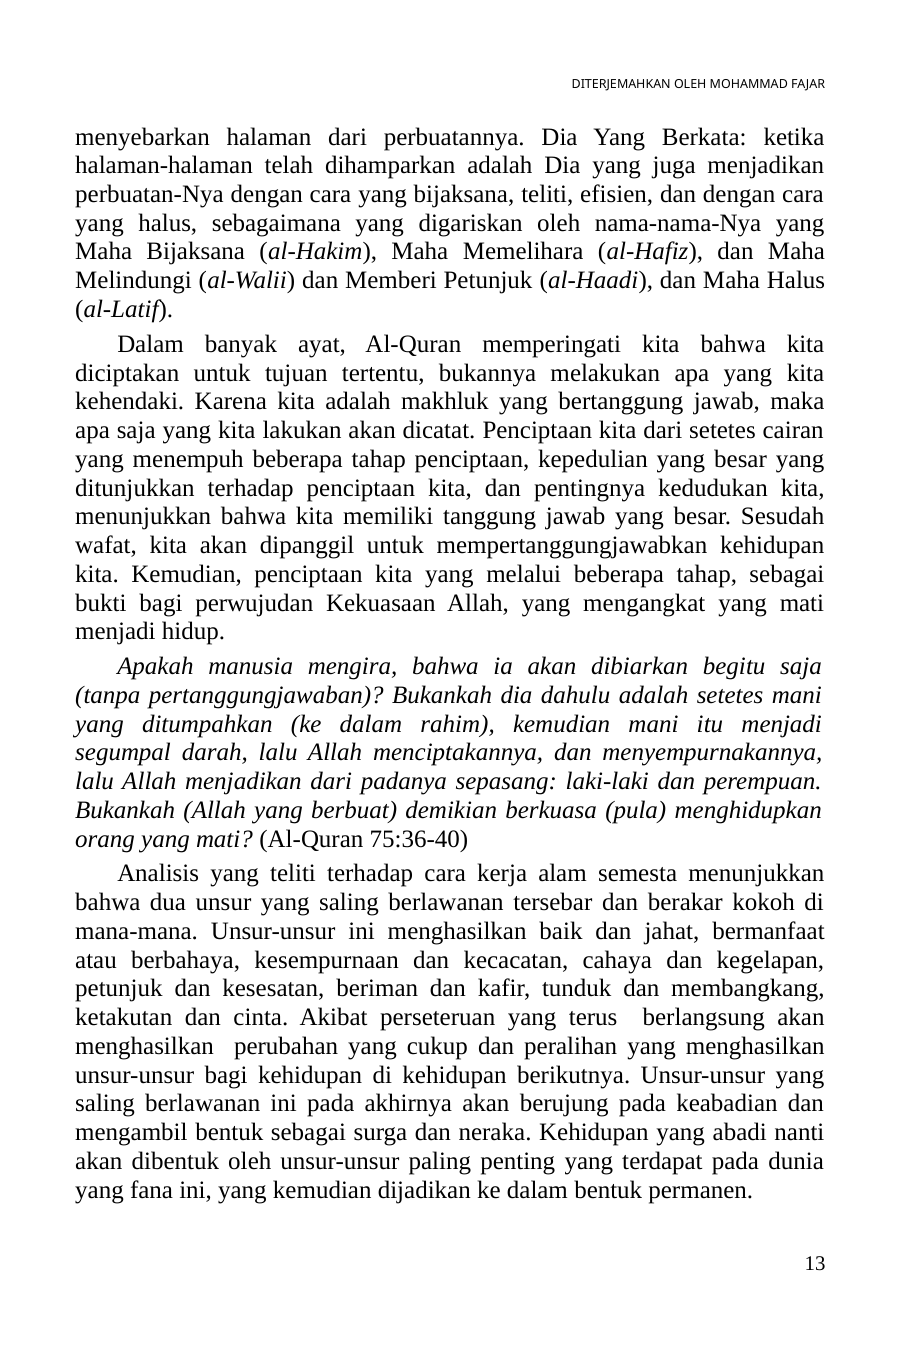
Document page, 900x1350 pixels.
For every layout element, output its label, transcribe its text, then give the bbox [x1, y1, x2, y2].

text Dalam banyak ayat, Al-Quran memperingati kita bahwa kita diciptakan untuk tujuan tertentu, bukannya melakukan apa yang kita kehendaki. Karena kita adalah makhluk yang bertanggung jawab, maka apa saja yang kita lakukan akan dicatat. Penciptaan kita dari setetes cairan yang menempuh beberapa tahap penciptaan, kepedulian yang besar yang ditunjukkan terhadap penciptaan kita, dan pentingnya kedudukan kita, menunjukkan bahwa kita memiliki tanggung jawab yang besar. Sesudah wafat, kita akan dipanggil untuk mempertanggungjawabkan kehidupan kita. Kemudian, penciptaan kita yang melalui beberapa tahap, sebagai bukti bagi perwujudan Kekuasaan Allah, yang mengangkat yang mati menjadi hidup. [75, 329, 825, 645]
text menyebarkan halaman dari perbuatannya. Dia Yang Berkata: ketika halaman-halaman telah dihamparkan adalah Dia yang juga menjadikan perbuatan-Nya dengan cara yang bijaksana, teliti, efisien, dan dengan cara yang halus, sebagaimana yang digariskan oleh nama-nama-Nya yang Maha Bijaksana (al-Hakim), Maha Memelihara (al-Hafiz), dan Maha Melindungi (al-Walii) dan Memberi Petunjuk (al-Haadi), dan Maha Halus (al-Latif). [75, 122, 825, 323]
text Apakah manusia mengira, bahwa ia akan dibiarkan begitu saja (tanpa pertanggungjawaban)? Bukankah dia dahulu adalah setetes mani yang ditumpahkan (ke dalam rahim), kemudian mani itu menjadi segumpal darah, lalu Allah menciptakannya, dan menyempurnakannya, lalu Allah menjadikan dari padanya sepasang: laki-laki dan perempuan. Bukankah (Allah yang berbuat) demikian berkuasa (pula) menghidupkan orang yang mati? (Al-Quran 75:36-40) [75, 651, 825, 852]
text Analisis yang teliti terhadap cara kerja alam semesta menunjukkan bahwa dua unsur yang saling berlawanan tersebar dan berakar kokoh di mana-mana. Unsur-unsur ini menghasilkan baik dan jahat, bermanfaat atau berbahaya, kesempurnaan dan kecacatan, cahaya dan kegelapan, petunjuk dan kesesatan, beriman dan kafir, tunduk dan membangkang, ketakutan dan cinta. Akibat perseteruan yang terus berlangsung akan menghasilkan perubahan yang cukup dan peralihan yang menghasilkan unsur-unsur bagi kehidupan di kehidupan berikutnya. Unsur-unsur yang saling berlawanan ini pada akhirnya akan berujung pada keabadian dan mengambil bentuk sebagai surga dan neraka. Kehidupan yang abadi nanti akan dibentuk oleh unsur-unsur paling penting yang terdapat pada dunia yang fana ini, yang kemudian dijadikan ke dalam bentuk permanen. [75, 858, 825, 1203]
